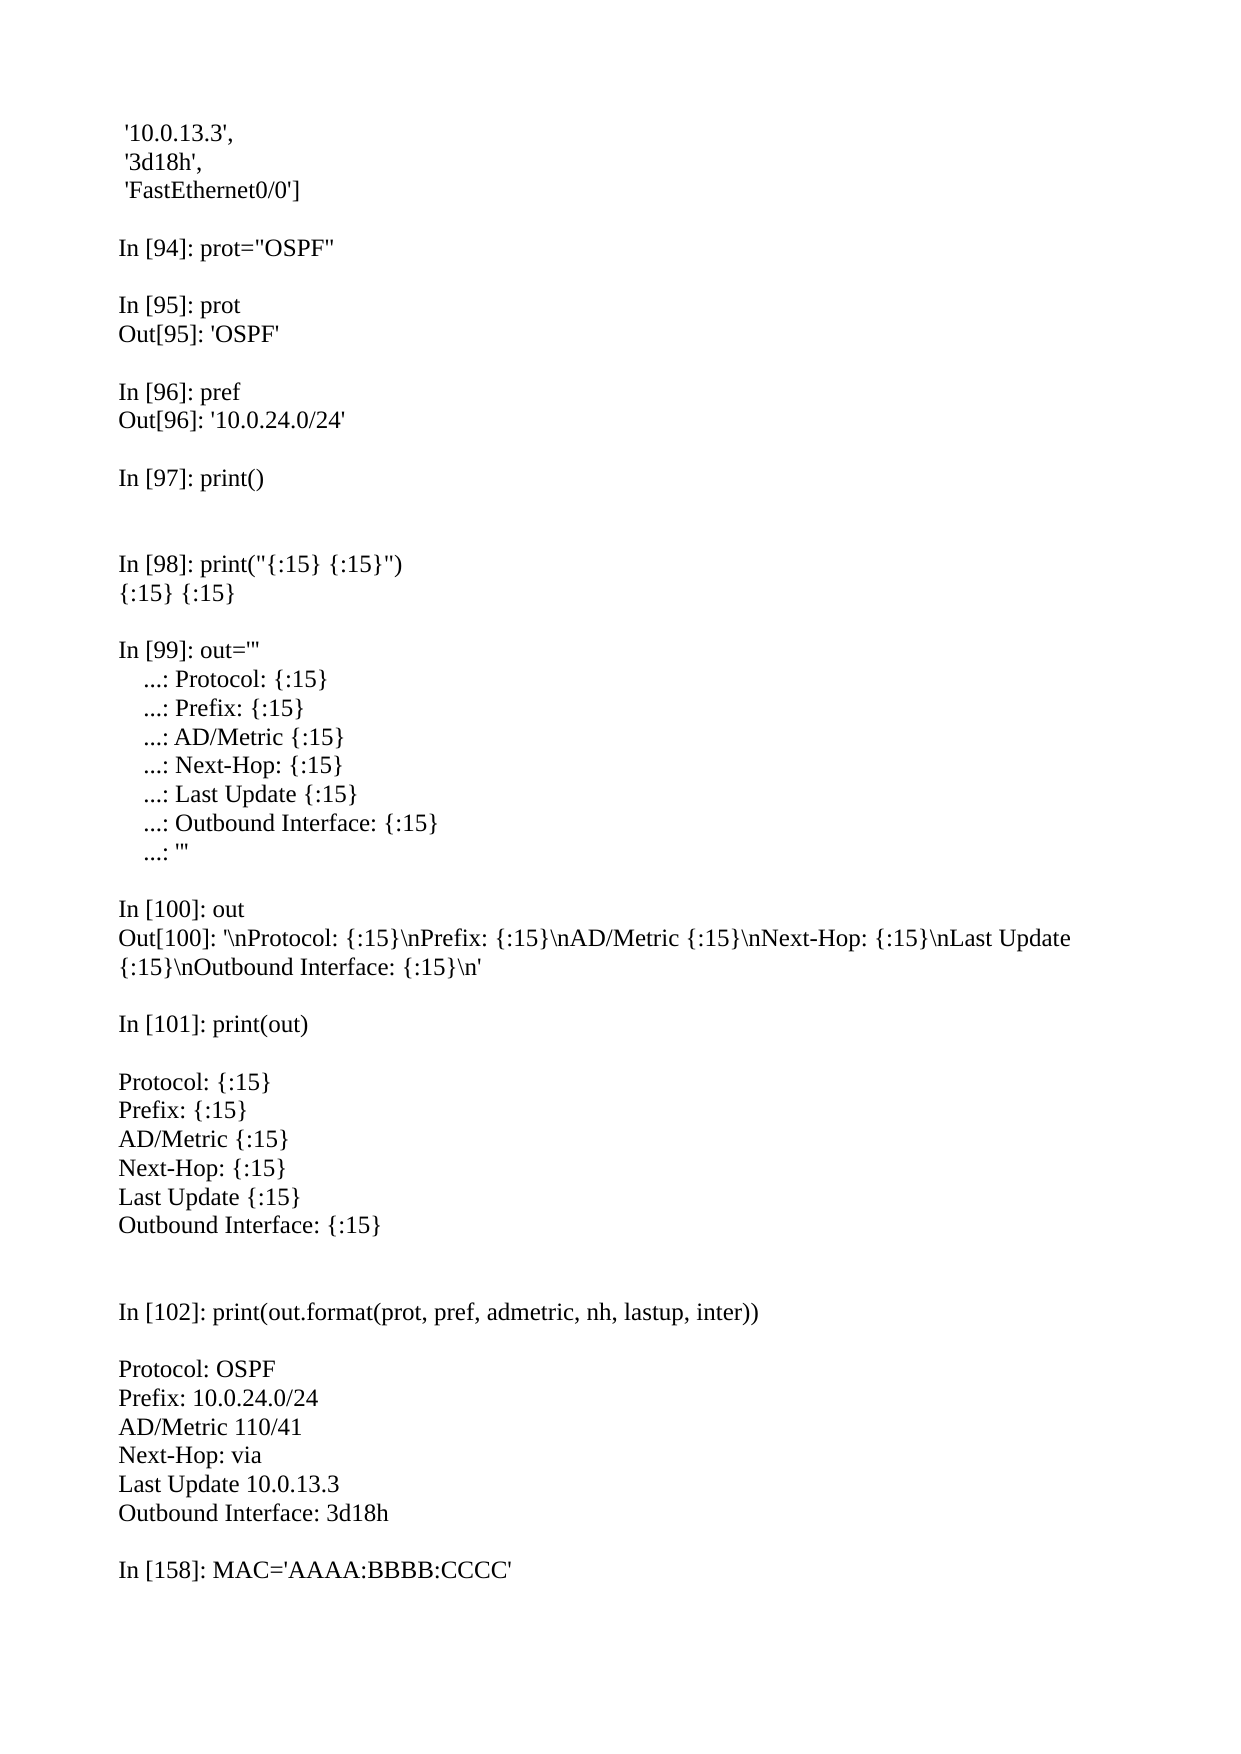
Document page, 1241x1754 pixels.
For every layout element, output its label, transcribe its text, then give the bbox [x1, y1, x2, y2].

text Outbound Interface: 3d18h [118, 1498, 1122, 1527]
text Outbound Interface: {:15} [118, 1211, 1122, 1239]
text ...: AD/Metric {:15} [118, 722, 1122, 751]
text Out[95]: 'OSPF' [118, 319, 1122, 348]
text ...: Prefix: {:15} [118, 693, 1122, 722]
text In [99]: out=''' [118, 636, 1122, 664]
text 'FastEthernet0/0'] [118, 176, 1122, 204]
text In [94]: prot="OSPF" [118, 233, 1122, 262]
text Last Update 10.0.13.3 [118, 1469, 1122, 1498]
text AD/Metric {:15} [118, 1124, 1122, 1153]
text ...: Protocol: {:15} [118, 664, 1122, 693]
text Protocol: {:15} [118, 1067, 1122, 1096]
text In [100]: out [118, 894, 1122, 923]
text In [96]: pref [118, 377, 1122, 406]
text Protocol: OSPF [118, 1354, 1122, 1383]
text ...: ''' [118, 837, 1122, 866]
text Prefix: {:15} [118, 1096, 1122, 1124]
text In [101]: print(out) [118, 1009, 1122, 1038]
text Last Update {:15} [118, 1182, 1122, 1211]
text Next-Hop: {:15} [118, 1153, 1122, 1182]
text In [95]: prot [118, 291, 1122, 319]
text In [102]: print(out.format(prot, pref, admetric, nh, lastup, inter)) [118, 1297, 1122, 1326]
text In [158]: MAC='AAAA:BBBB:CCCC' [118, 1556, 1122, 1584]
text '10.0.13.3', [118, 118, 1122, 147]
text AD/Metric 110/41 [118, 1412, 1122, 1441]
text ...: Outbound Interface: {:15} [118, 808, 1122, 837]
text Prefix: 10.0.24.0/24 [118, 1383, 1122, 1412]
text In [97]: print() [118, 463, 1122, 492]
text '3d18h', [118, 147, 1122, 176]
text Next-Hop: via [118, 1441, 1122, 1469]
text Out[100]: '\nProtocol: {:15}\nPrefix: {:15}\nAD/Metric {:15}\nNext-Hop: {:15}\nLast Update {:15}\nOutbound Interface: {:15}\n' [118, 923, 1122, 981]
text Out[96]: '10.0.24.0/24' [118, 406, 1122, 434]
text ...: Last Update {:15} [118, 779, 1122, 808]
text ...: Next-Hop: {:15} [118, 751, 1122, 779]
text In [98]: print("{:15} {:15}") [118, 549, 1122, 578]
text {:15} {:15} [118, 578, 1122, 607]
